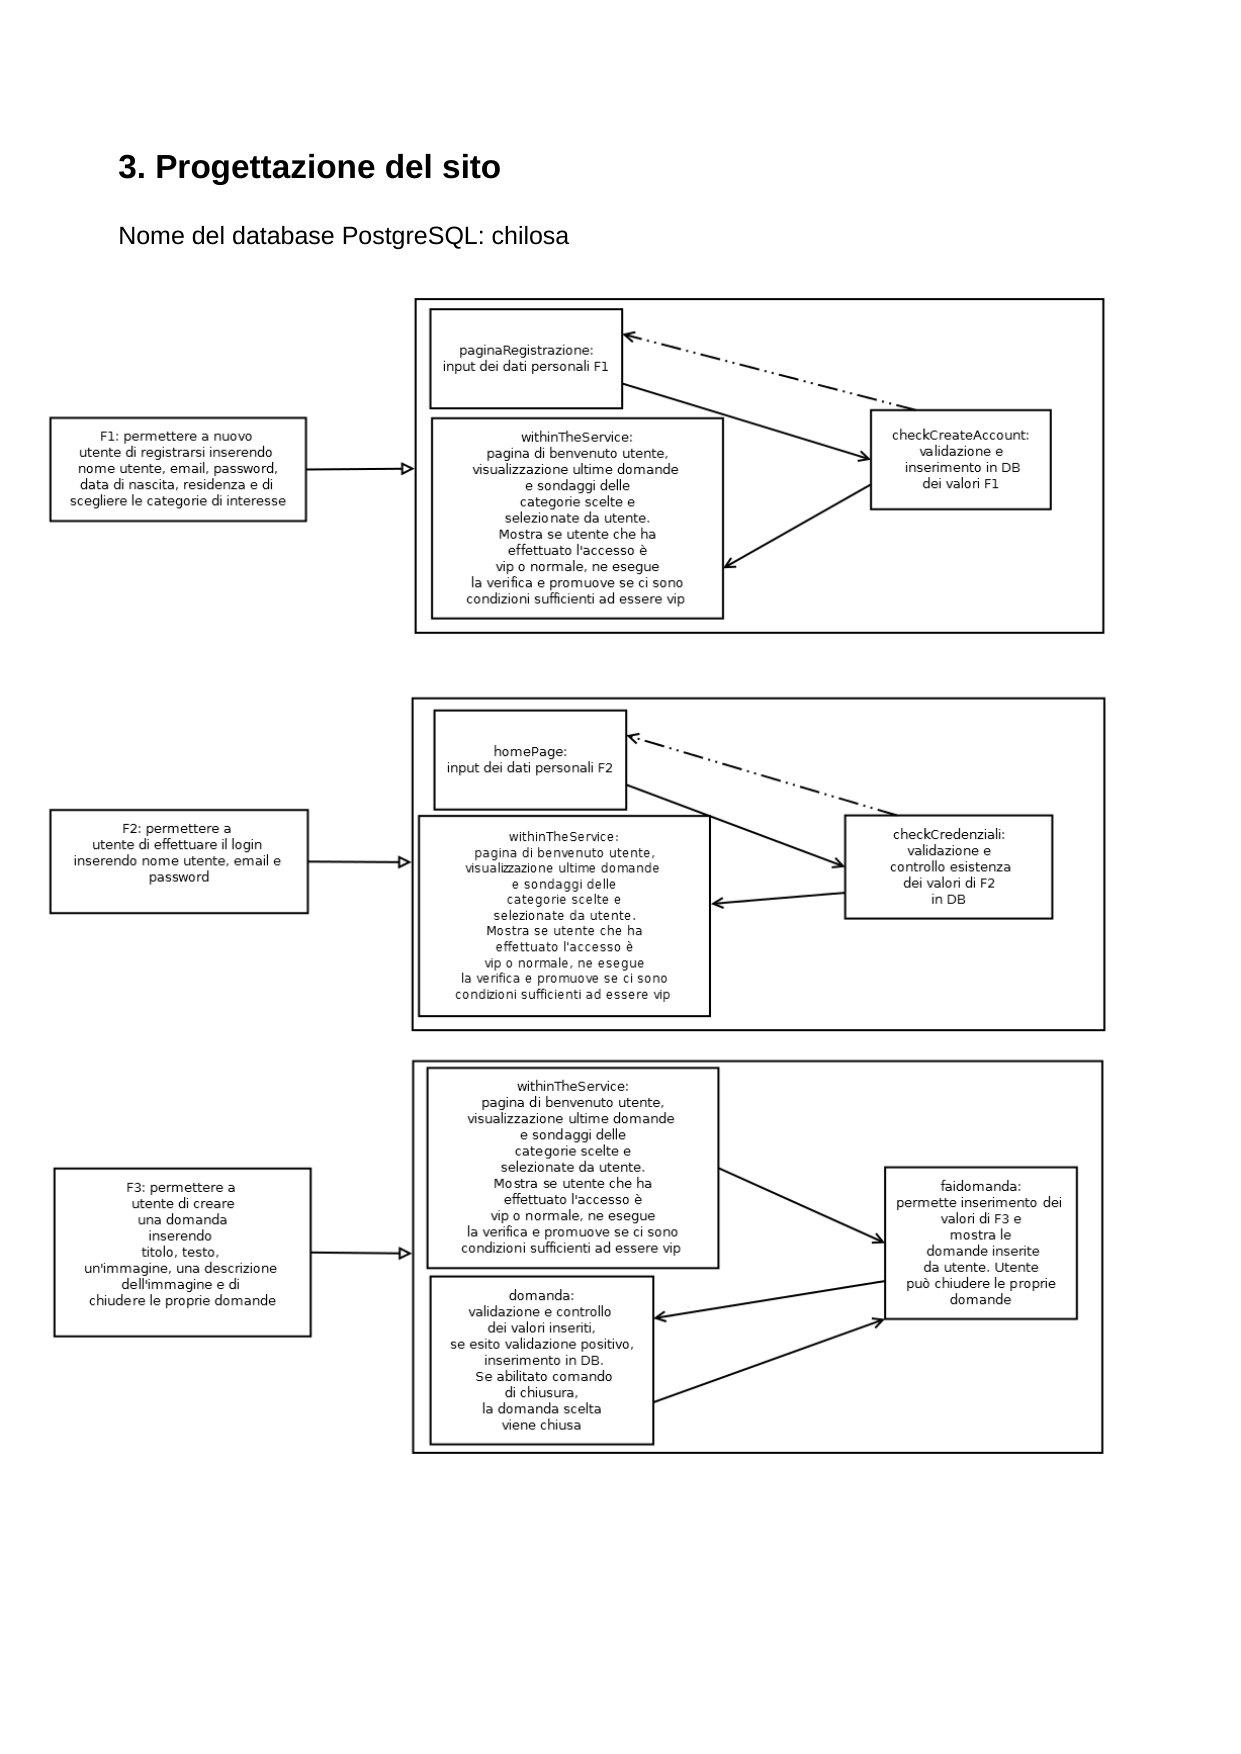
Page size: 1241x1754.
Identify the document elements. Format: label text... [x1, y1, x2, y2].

picture [0, 288, 1241, 1466]
subtitle 3. Progettazione del sito [118, 148, 1122, 186]
text Nome del database PostgreSQL: chilosa [118, 221, 1122, 250]
